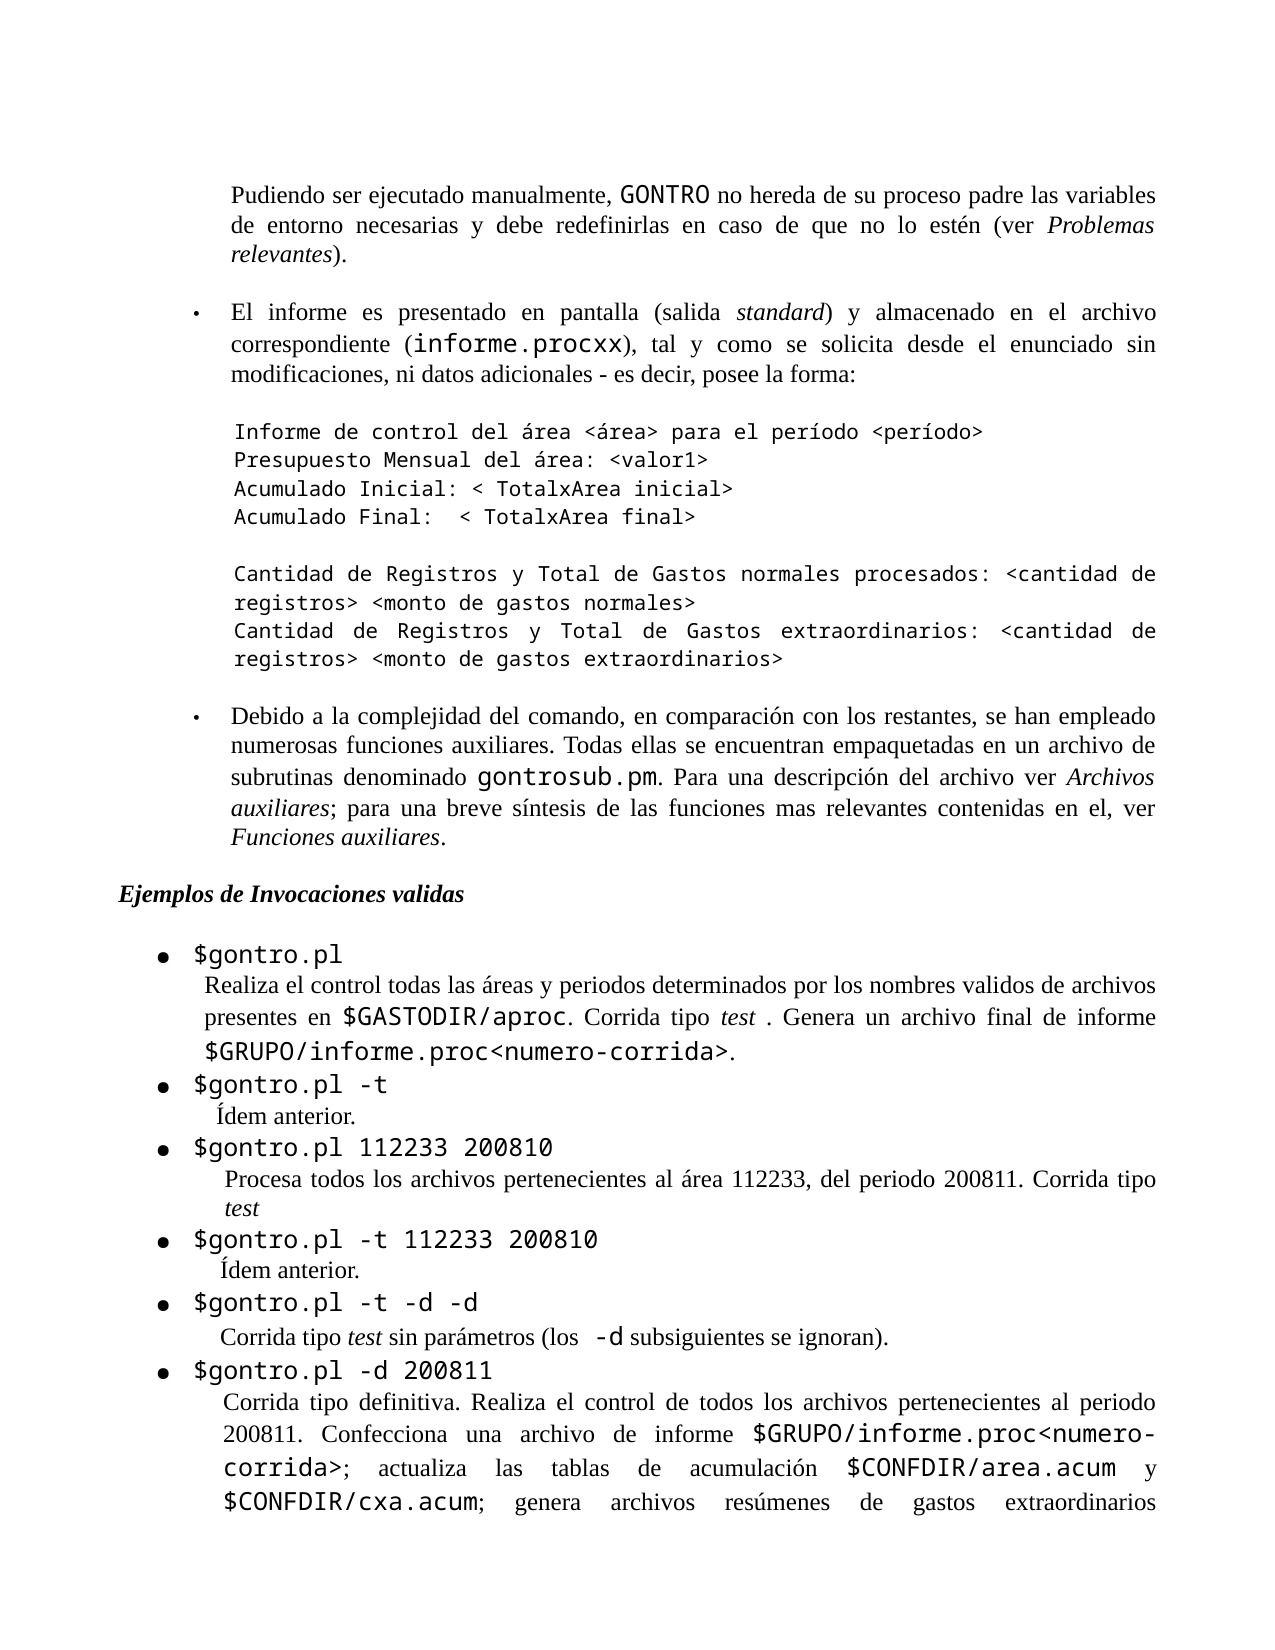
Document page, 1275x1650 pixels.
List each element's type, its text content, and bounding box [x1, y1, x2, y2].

text Presupuesto Mensual del área: <valor1> [234, 445, 1157, 474]
list $gontro.pl -t 112233 200810 [156, 1222, 1157, 1256]
text Acumulado Inicial: < TotalxArea inicial> [234, 474, 1157, 502]
text Informe de control del área <área> para el período <período> [234, 417, 1157, 445]
list $gontro.pl -d 200811 [156, 1352, 1157, 1387]
list $gontro.pl -t -d -d [156, 1284, 1157, 1318]
list Corrida tipo test sin parámetros (los -d subsiguientes se ignoran). [182, 1318, 1157, 1352]
list $gontro.pl -t [156, 1067, 1157, 1101]
text Acumulado Final: < TotalxArea final> [234, 502, 1157, 531]
list Pudiendo ser ejecutado manualmente, GONTRO no hereda de su proceso padre las variables de entorno necesarias y debe redefinirlas en caso de que no lo estén (ver Problemas relevantes). [193, 176, 1157, 268]
list El informe es presentado en pantalla (salida standard) y almacenado en el archivo correspondiente (informe.procxx), tal y como se solicita desde el enunciado sin modificaciones, ni datos adicionales - es decir, posee la forma: [193, 297, 1157, 388]
list Debido a la complejidad del comando, en comparación con los restantes, se han empleado numerosas funciones auxiliares. Todas ellas se encuentran empaquetadas en un archivo de subrutinas denominado gontrosub.pm. Para una descripción del archivo ver Archivos auxiliares; para una breve síntesis de las funciones mas relevantes contenidas en el, ver Funciones auxiliares. [193, 701, 1157, 850]
text Ejemplos de Invocaciones validas [118, 879, 1157, 907]
list $gontro.pl 112233 200810 [156, 1130, 1157, 1164]
list $gontro.pl [156, 936, 1157, 970]
list Ídem anterior. [182, 1256, 1157, 1284]
list Realiza el control todas las áreas y periodos determinados por los nombres validos de archivos presentes en $GASTODIR/aproc. Corrida tipo test . Genera un archivo final de informe $GRUPO/informe.proc<numero-corrida>. [167, 970, 1157, 1067]
list Procesa todos los archivos pertenecientes al área 112233, del periodo 200811. Corrida tipo test [187, 1164, 1157, 1222]
text Cantidad de Registros y Total de Gastos extraordinarios: <cantidad de registros> <monto de gastos extraordinarios> [234, 616, 1157, 673]
list Corrida tipo definitiva. Realiza el control de todos los archivos pertenecientes al periodo 200811. Confecciona una archivo de informe $GRUPO/informe.proc<numero-corrida>; actualiza las tablas de acumulación $CONFDIR/area.acum y $CONFDIR/cxa.acum; genera archivos resúmenes de gastos extraordinarios [185, 1387, 1157, 1517]
text Ídem anterior. [68, 1101, 1157, 1130]
text Cantidad de Registros y Total de Gastos normales procesados: <cantidad de registros> <monto de gastos normales> [234, 559, 1157, 616]
